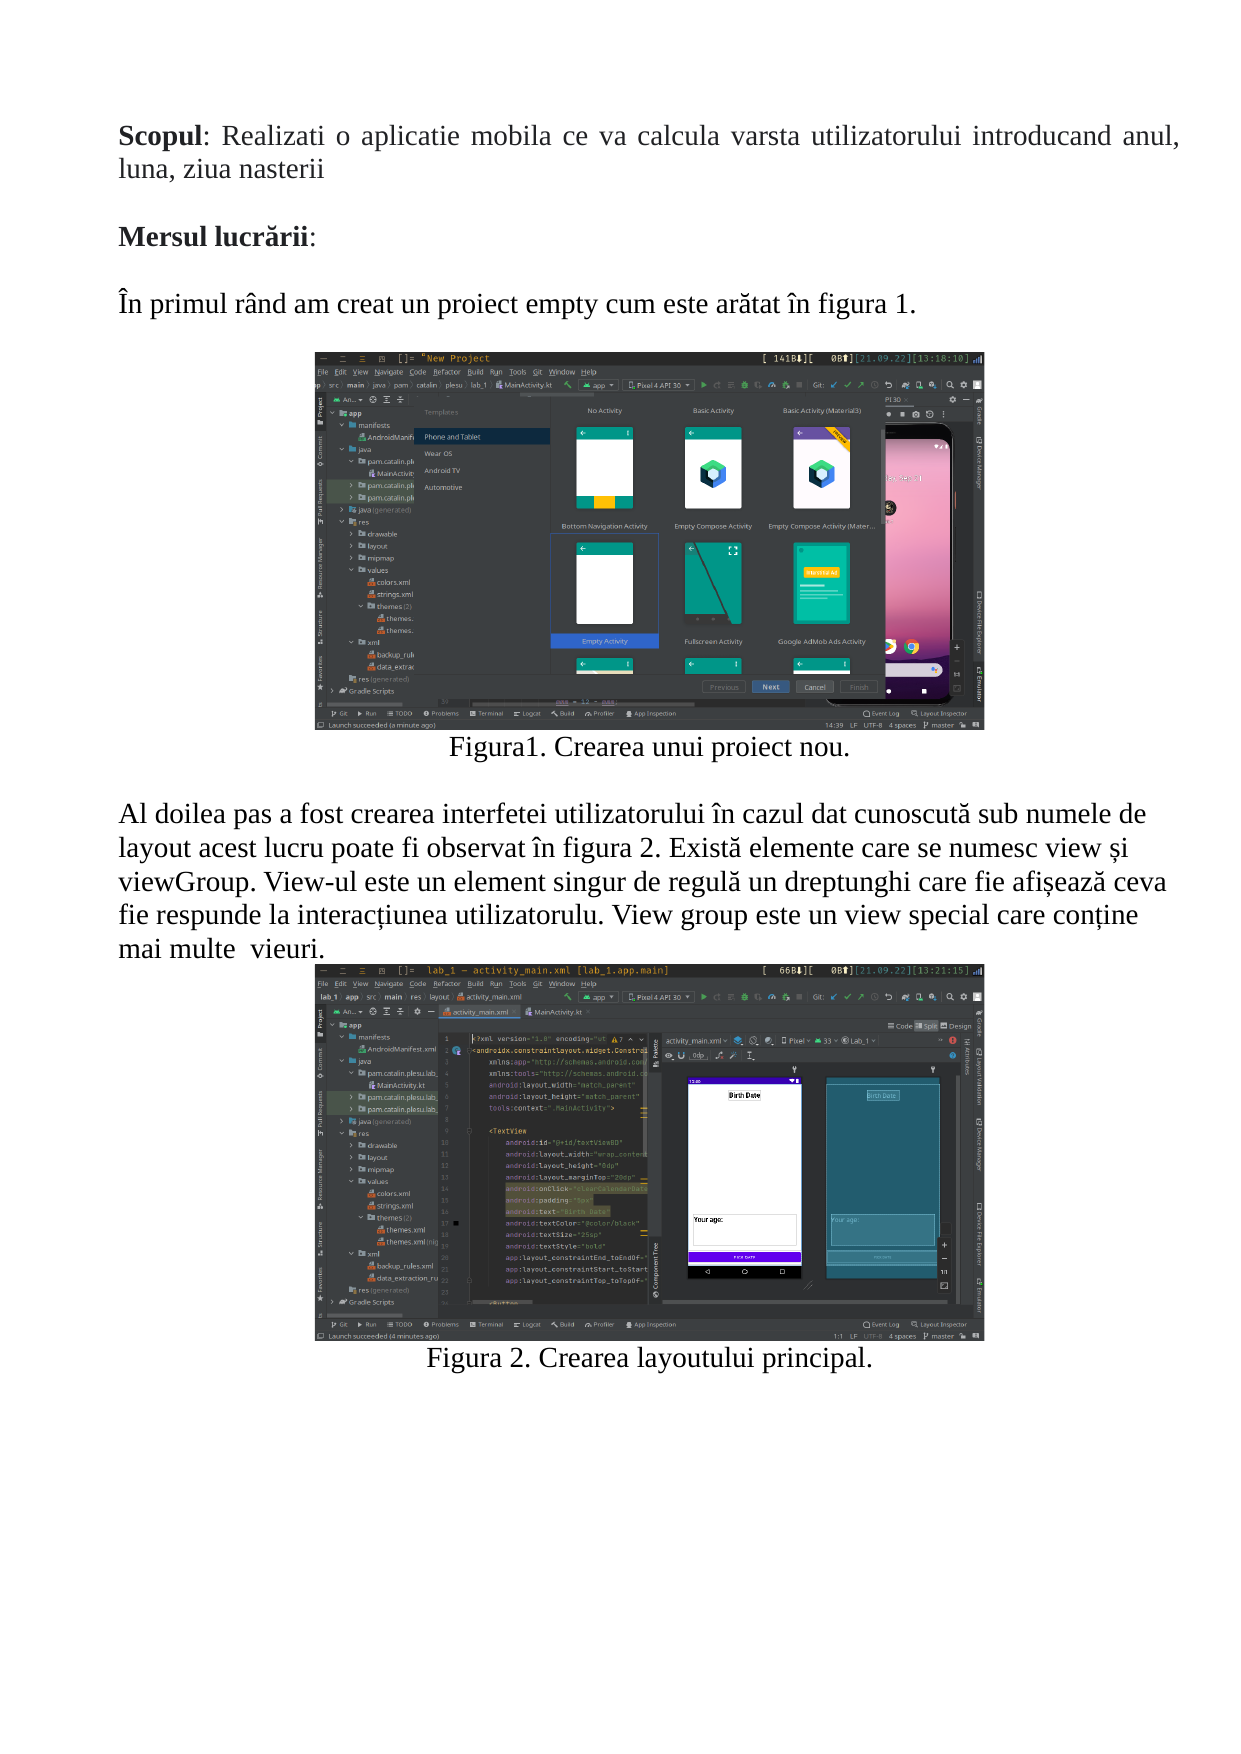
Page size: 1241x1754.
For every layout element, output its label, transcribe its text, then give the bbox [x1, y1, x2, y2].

text Figura 2. Crearea layoutului principal. [118, 1341, 1181, 1374]
text Figura1. Crearea unui proiect nou. [118, 729, 1181, 763]
text Al doilea pas a fost crearea interfetei utilizatorului în cazul dat cunoscută sub numele de layout acest lucru poate fi observat în figura 2. Există elemente care se numesc view și viewGroup. View-ul este un element singur de regulă un dreptunghi care fie afișează ceva fie respunde la interacțiunea utilizatorulu. View group este un view special care conține mai multe vieuri. [118, 797, 1181, 964]
picture [314, 964, 985, 1341]
text Mersul lucrării: [118, 219, 1181, 252]
picture [314, 352, 985, 730]
text Scopul: Realizati o aplicatie mobila ce va calcula varsta utilizatorului introducand anul, luna, ziua nasterii [118, 118, 1181, 185]
text În primul rând am creat un proiect empty cum este arătat în figura 1. [118, 286, 1181, 319]
